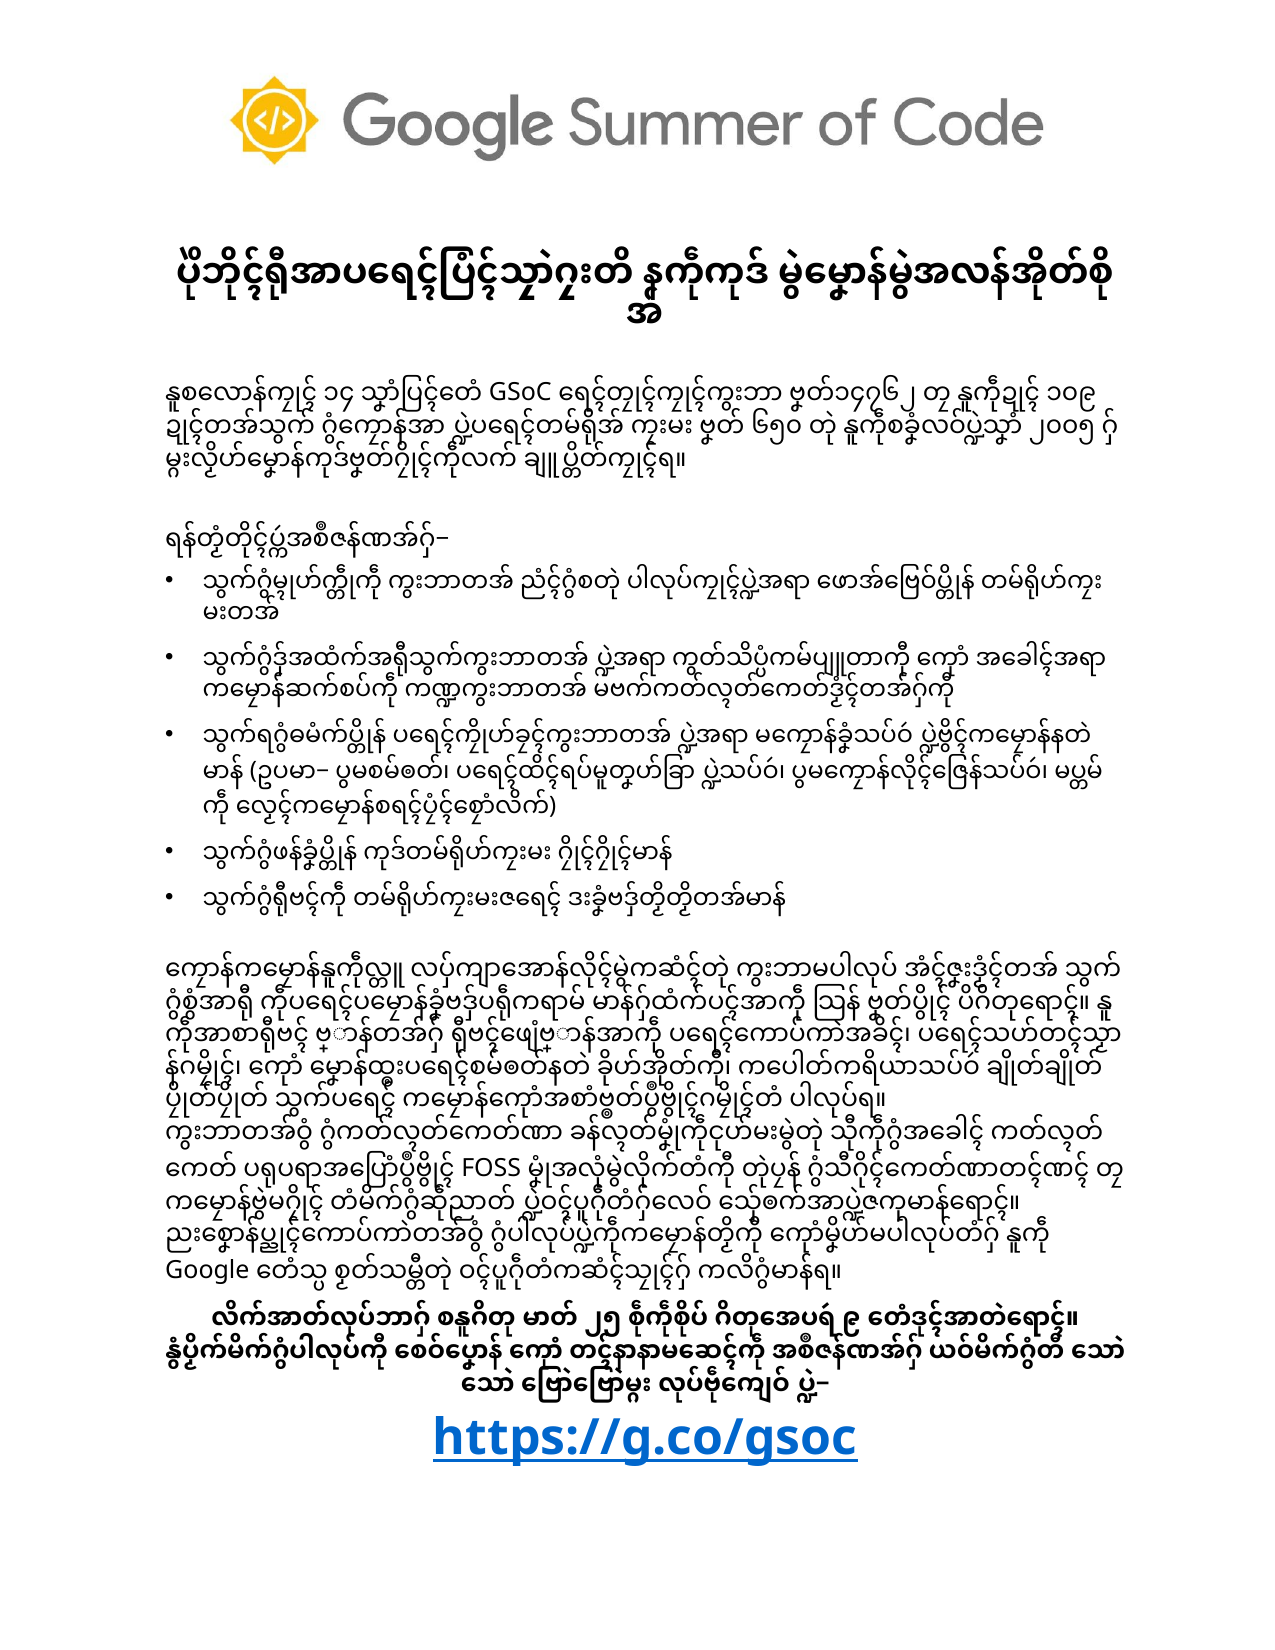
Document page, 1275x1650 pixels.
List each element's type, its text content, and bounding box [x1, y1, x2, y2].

list သွက်ဂွံဒှ်အထံက်အရီုသွက်ကွးဘာတအ် ပ္ဍဲအရာ ကွတ်သိပ္ပံကမ်ပျူတာကီု ကေုာံ အခေါၚ်အရာကမၠောန်ဆက်စပ်ကဵု ကဏ္ဍကွးဘာတအ် မဗက်ကတ်လ္ၚတ်ကေတ်ဒၟံၚ်တအ်ဂှ်ကီု [165, 644, 1125, 707]
list သွက်ဂွံဖန်ခၞံပ္တိုန် ကုဒ်တမ်ရိုဟ်ကၠးမး ဂၠိုၚ်ဂၠိုၚ်မာန် [165, 838, 1125, 869]
list သွက်ဂွံရီုဗၚ်ကဵု တမ်ရိုဟ်ကၠးမးဇရေၚ် ဒးခၞံဗဒှ်တၟိတၟိတအ်မာန် [165, 884, 1125, 915]
picture [165, 7, 1108, 233]
text ရန်တၟံတိုၚ်ပ္ကဴအစဳဇန်ဏအ်ဂှ်− [165, 525, 1125, 552]
text နူစလောန်ကၠုၚ် ၁၄ သၞာံပြၚ်တေံ GSoC ရေၚ်တၠုၚ်ကၠုၚ်ကွးဘာ ဗၞတ်၁၄၇၆၂ တၠ နူကဵုဍုၚ် ၁၀၉ ဍုၚ်တအ်သွက် ဂွံကၠောန်အာ ပ္ဍဲပရေၚ်တမ်ရိုအ် ကၠးမး ဗၞတ် ၆၅၀ တုဲ နူကဵုစခၞံလဝ်ပ္ဍဲသၞာံ ၂၀၀၅ ဂှ်မ္ဂးလၟိဟ်မၞောန်ကုဒ်ဗၞတ်ဂၠိုၚ်ကဵုလက် ချူပ္တိတ်ကၠုၚ်ရ။ [165, 374, 1125, 476]
list သွက်ရဂွံဓမံက်ပ္တိုန် ပရေၚ်ကၠိုဟ်ခၠၚ်ကွးဘာတအ် ပ္ဍဲအရာ မကၠောန်ခၞံသပ်ဝဴ ပ္ဍဲဗွိၚ်ကမၠောန်နတဲမာန် (ဥပမာ− ပွမစမ်ၜတ်၊ ပရေၚ်ထိၚ်ရပ်မူတၞဟ်ခြာ ပ္ဍဲသပ်ဝဴ၊ ပွမကၠောန်လိုၚ်ဇြေန်သပ်ဝဴ၊ မပ္တမ်ကဵု လၟေၚ်ကမၠောန်စရၚ်ပၠံၚ်စၠောံလိက်) [165, 721, 1125, 823]
list သွက်ဂွံမ္ၚုဟ်က္တဵုကဵု ကွးဘာတအ် ညံၚ်ဂွံစတုဲ ပါလုပ်ကၠုၚ်ပ္ဍဲအရာ ဖောအ်ဗြေဝ်ပ္တိုန် တမ်ရိုဟ်ကၠးမးတအ် [165, 567, 1125, 629]
text ကၠောန်ကမၠောန်နူကဵုလ္တူ လပှ်ကျာအောန်လိုၚ်မွဲကဆံၚ်တုဲ ကွးဘာမပါလုပ် အံၚ်ဇၞးဒၟံၚ်တအ် သွက်ဂွံစွံအာရီု ကဵုပရေၚ်ပမၠောန်ခၞံဗဒှ်ပရဵုကရာမ် မာန်ဂှ်ထံက်ပၚ်အာကဵု သြန် ဗၞတ်ပွိုၚ် ပိဂိတုရောၚ်။ နူကဵုအာစာရီုဗၚ် ဗ္တောန်တအ်ဂှ် ရီုဗၚ်ဖျေံဗ္တောန်အာကဵု ပရေၚ်ကောပ်ကာဲအခိၚ်၊ ပရေၚ်သဟ်တၚ်သၟာန်ဂမၠိုၚ်၊ ကေုာံ မၞောန်ထ္ၜးပရေၚ်စမ်ၜတ်နတဲ ခိုဟ်အိုတ်ကီု၊ ကပေါတ်ကရိယာသပ်ဝဴ ချိုတ်ချိုတ်ပၠိုတ်ပၠိုတ် သွက်ပရေၚ် ကမၠောန်ကေုာံအစာံဗ္ၜတ်ပွဳဗွိုၚ်ဂမၠိုၚ်တံ ပါလုပ်ရ။ ကွးဘာတအ်ဝွံ ဂွံကတ်လ္ၚတ်ကေတ်ဏာ ခန်လ္ၚတ်မၞုံကဵုၚုဟ်မးမွဲတုဲ သီုကဵုဂွံအခေါၚ် ကတ်လ္ၚတ်ကေတ် ပရုပရာအပြောံပွဳဗွိုၚ် FOSS မၞုံအလုံမွဲလိုက်တံကီု တုဲပၠန် ဂွံသီဂိုၚ်ကေတ်ဏာတၚ်ဏၚ် တၠကမၠောန်ဗွဲမဂၠိုၚ် တံမိက်ဂွံဆဵုညာတ် ပ္ဍဲဝၚ်ပူဂဵုတံဂှ်လေဝ် သှ်ေၜက်အာပ္ဍဲဇကုမာန်ရောၚ်။ ညးစၞောန်ပ္ညုၚ်ကောပ်ကာဲတအ်ဝွံ ဂွံပါလုပ်ပ္ဍဲကဵုကမၠောန်တၟိကီု ကေုာံမၞိဟ်မပါလုပ်တံဂှ် နူကဵု Google တေံသ္ပ စၟတ်သမ္တီတုဲ ဝၚ်ပူဂဵုတံကဆံၚ်သၠုၚ်ဂှ် ကလိဂွံမာန်ရ။ [165, 954, 1125, 1289]
text လိက်အာတ်လုပ်ဘာဂှ် စနူဂိတု မာတ် ၂၅ စဵုကဵုစိုပ် ဂိတုအေပရဴ ၉ တေံဒုၚ်အာတဲရောၚ်။ နွံပၟိက်မိက်ဂွံပါလုပ်ကီု စေဝ်ပၞောန် ကေုာံ တၚ်နာနာမဆေၚ်ကဵု အစဳဇန်ဏအ်ဂှ် ယဝ်မိက်ဂွံတီ သောဲသောဲ ဗြောဲဗြောဲမ္ဂး လုပ်ဗဵုကျေဝ် ပ္ဍဲ− https://g.co/gsoc [165, 1303, 1125, 1469]
text ပိုဲဘိုၚ်ရီုအာပရေၚ်ပြံၚ်သၠာဲဂၠးတိ နကဵုကုဒ် မွဲမၞောန်မွဲအလန်အိုတ်စိုအ် [165, 112, 1125, 338]
